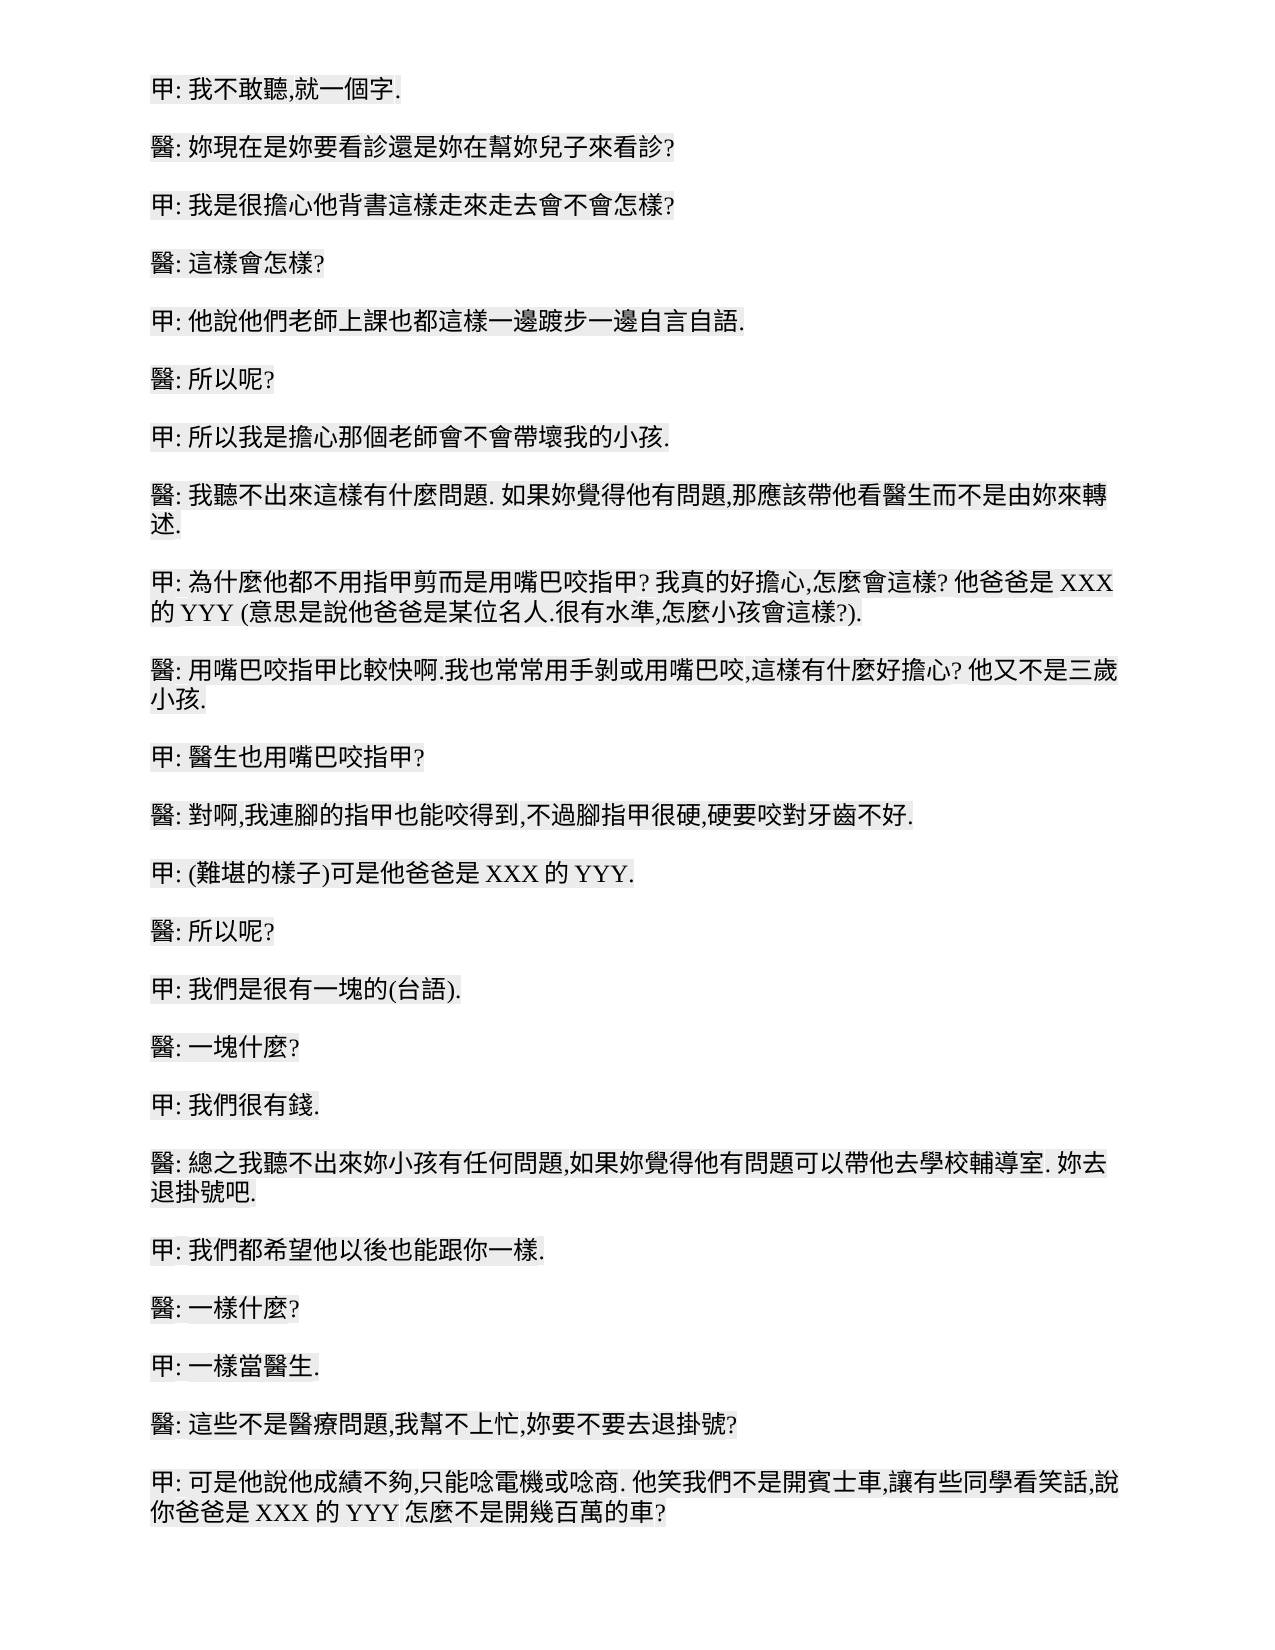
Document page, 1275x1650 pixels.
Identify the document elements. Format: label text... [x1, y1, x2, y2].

text 甲: 我不敢聽,就一個字. 醫: 妳現在是妳要看診還是妳在幫妳兒子來看診? 甲: 我是很擔心他背書這樣走來走去會不會怎樣? 醫: 這樣會怎樣? 甲: 他說他們老師上課也都這樣一邊踱步一邊自言自語. 醫: 所以呢? 甲: 所以我是擔心那個老師會不會帶壞我的小孩. 醫: 我聽不出來這樣有什麼問題. 如果妳覺得他有問題,那應該帶他看醫生而不是由妳來轉述. 甲: 為什麼他都不用指甲剪而是用嘴巴咬指甲? 我真的好擔心,怎麼會這樣? 他爸爸是XXX的YYY (意思是說他爸爸是某位名人.很有水準,怎麼小孩會這樣?). 醫: 用嘴巴咬指甲比較快啊.我也常常用手剝或用嘴巴咬,這樣有什麼好擔心? 他又不是三歲小孩. 甲: 醫生也用嘴巴咬指甲? 醫: 對啊,我連腳的指甲也能咬得到,不過腳指甲很硬,硬要咬對牙齒不好. 甲: (難堪的樣子)可是他爸爸是XXX的YYY. 醫: 所以呢? 甲: 我們是很有一塊的(台語). 醫: 一塊什麼? 甲: 我們很有錢. 醫: 總之我聽不出來妳小孩有任何問題,如果妳覺得他有問題可以帶他去學校輔導室. 妳去退掛號吧. 甲: 我們都希望他以後也能跟你一樣. 醫: 一樣什麼? 甲: 一樣當醫生. 醫: 這些不是醫療問題,我幫不上忙,妳要不要去退掛號? 甲: 可是他說他成績不夠,只能唸電機或唸商. 他笑我們不是開賓士車,讓有些同學看笑話,說你爸爸是XXX 的YYY怎麼不是開幾百萬的車? [150, 75, 1125, 1556]
